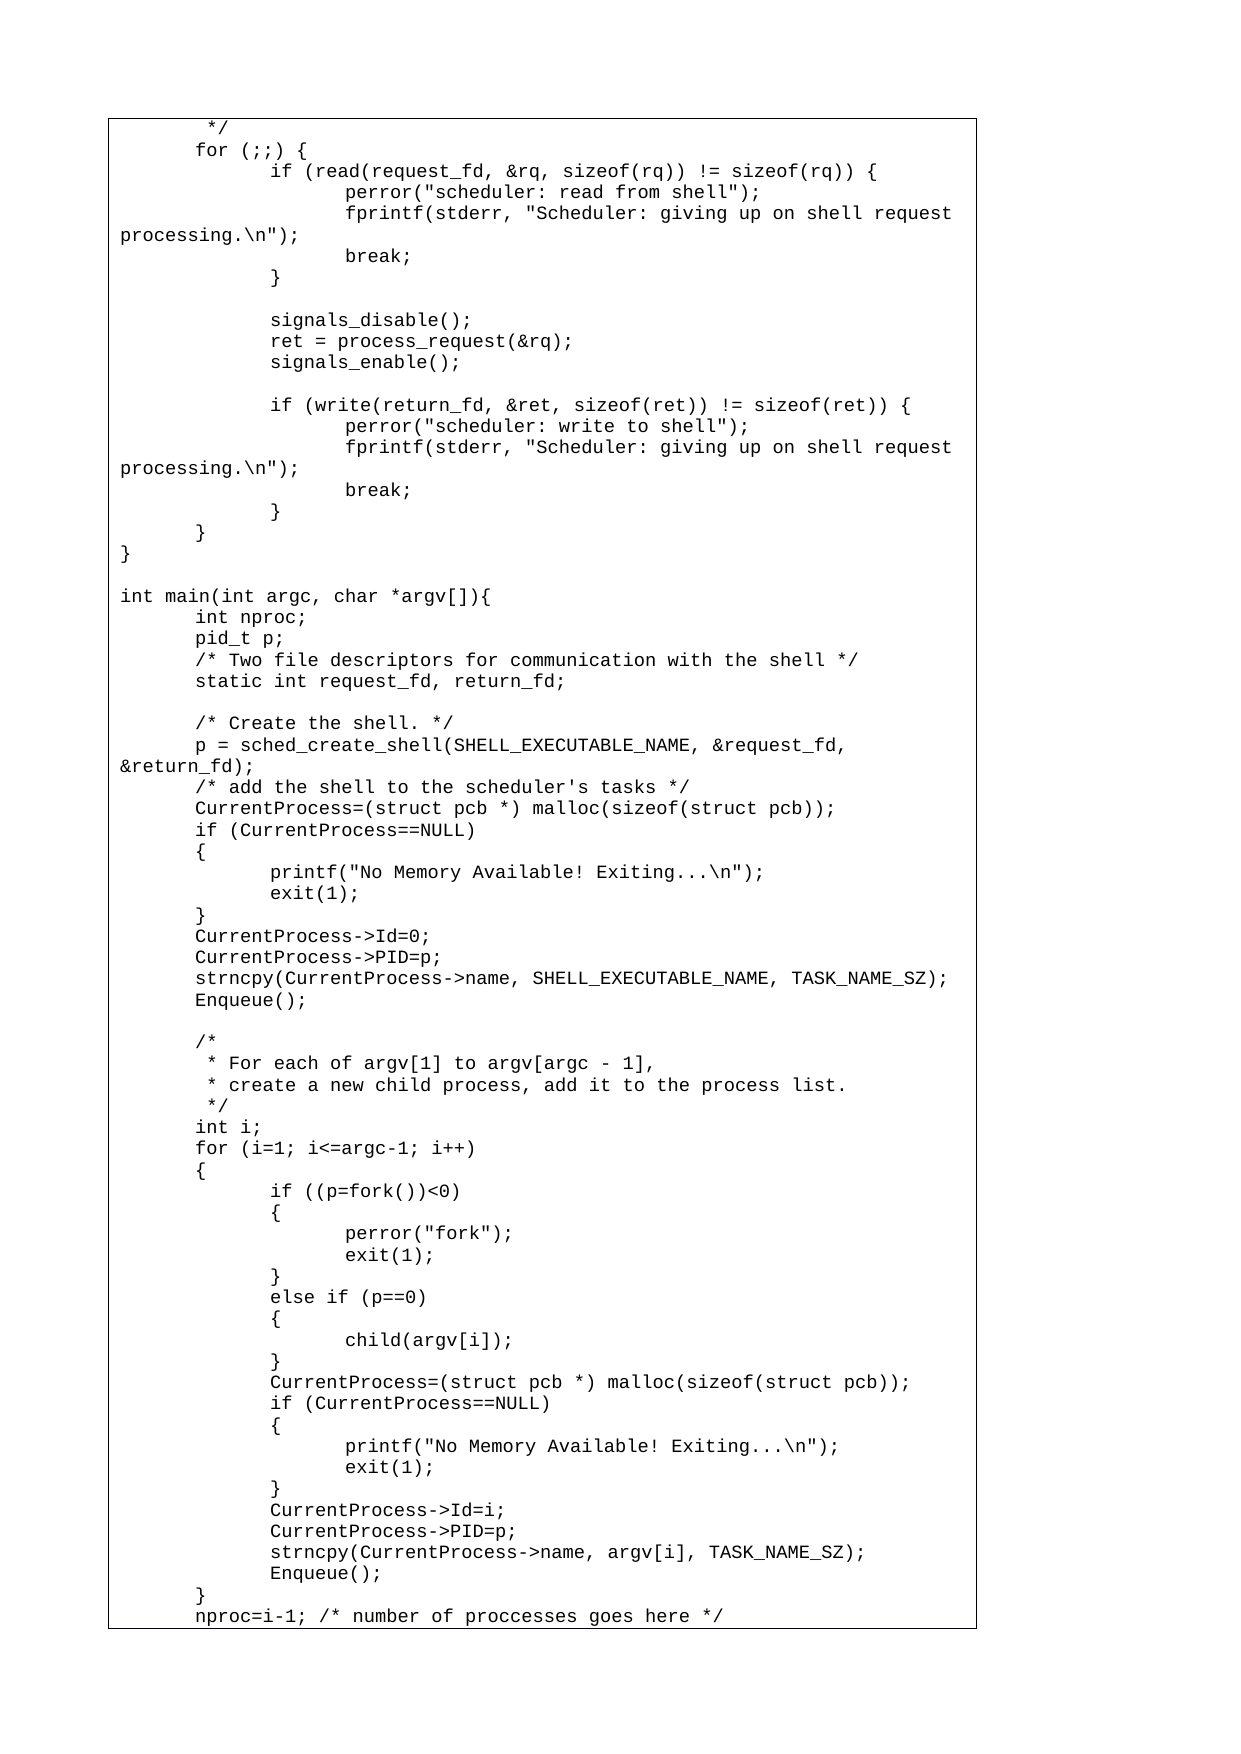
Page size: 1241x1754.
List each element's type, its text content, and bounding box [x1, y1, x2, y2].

table_header */ for (;;) { if (read(request_fd, &rq, sizeof(rq)) != sizeof(rq)) { perror("scheduler: read from shell"); fprintf(stderr, "Scheduler: giving up on shell request processing.\n"); break; } signals_disable(); ret = process_request(&rq); signals_enable(); if (write(return_fd, &ret, sizeof(ret)) != sizeof(ret)) { perror("scheduler: write to shell"); fprintf(stderr, "Scheduler: giving up on shell request processing.\n"); break; } } } int main(int argc, char *argv[]){ int nproc; pid_t p; /* Two file descriptors for communication with the shell */ static int request_fd, return_fd; /* Create the shell. */ p = sched_create_shell(SHELL_EXECUTABLE_NAME, &request_fd, &return_fd); /* add the shell to the scheduler's tasks */ CurrentProcess=(struct pcb *) malloc(sizeof(struct pcb)); if (CurrentProcess==NULL) { printf("No Memory Available! Exiting...\n"); exit(1); } CurrentProcess->Id=0; CurrentProcess->PID=p; strncpy(CurrentProcess->name, SHELL_EXECUTABLE_NAME, TASK_NAME_SZ); Enqueue(); /* * For each of argv[1] to argv[argc - 1], * create a new child process, add it to the process list. */ int i; for (i=1; i<=argc-1; i++) { if ((p=fork())<0) { perror("fork"); exit(1); } else if (p==0) { child(argv[i]); } CurrentProcess=(struct pcb *) malloc(sizeof(struct pcb)); if (CurrentProcess==NULL) { printf("No Memory Available! Exiting...\n"); exit(1); } CurrentProcess->Id=i; CurrentProcess->PID=p; strncpy(CurrentProcess->name, argv[i], TASK_NAME_SZ); Enqueue(); } nproc=i-1; /* number of proccesses goes here */ [109, 119, 976, 1628]
